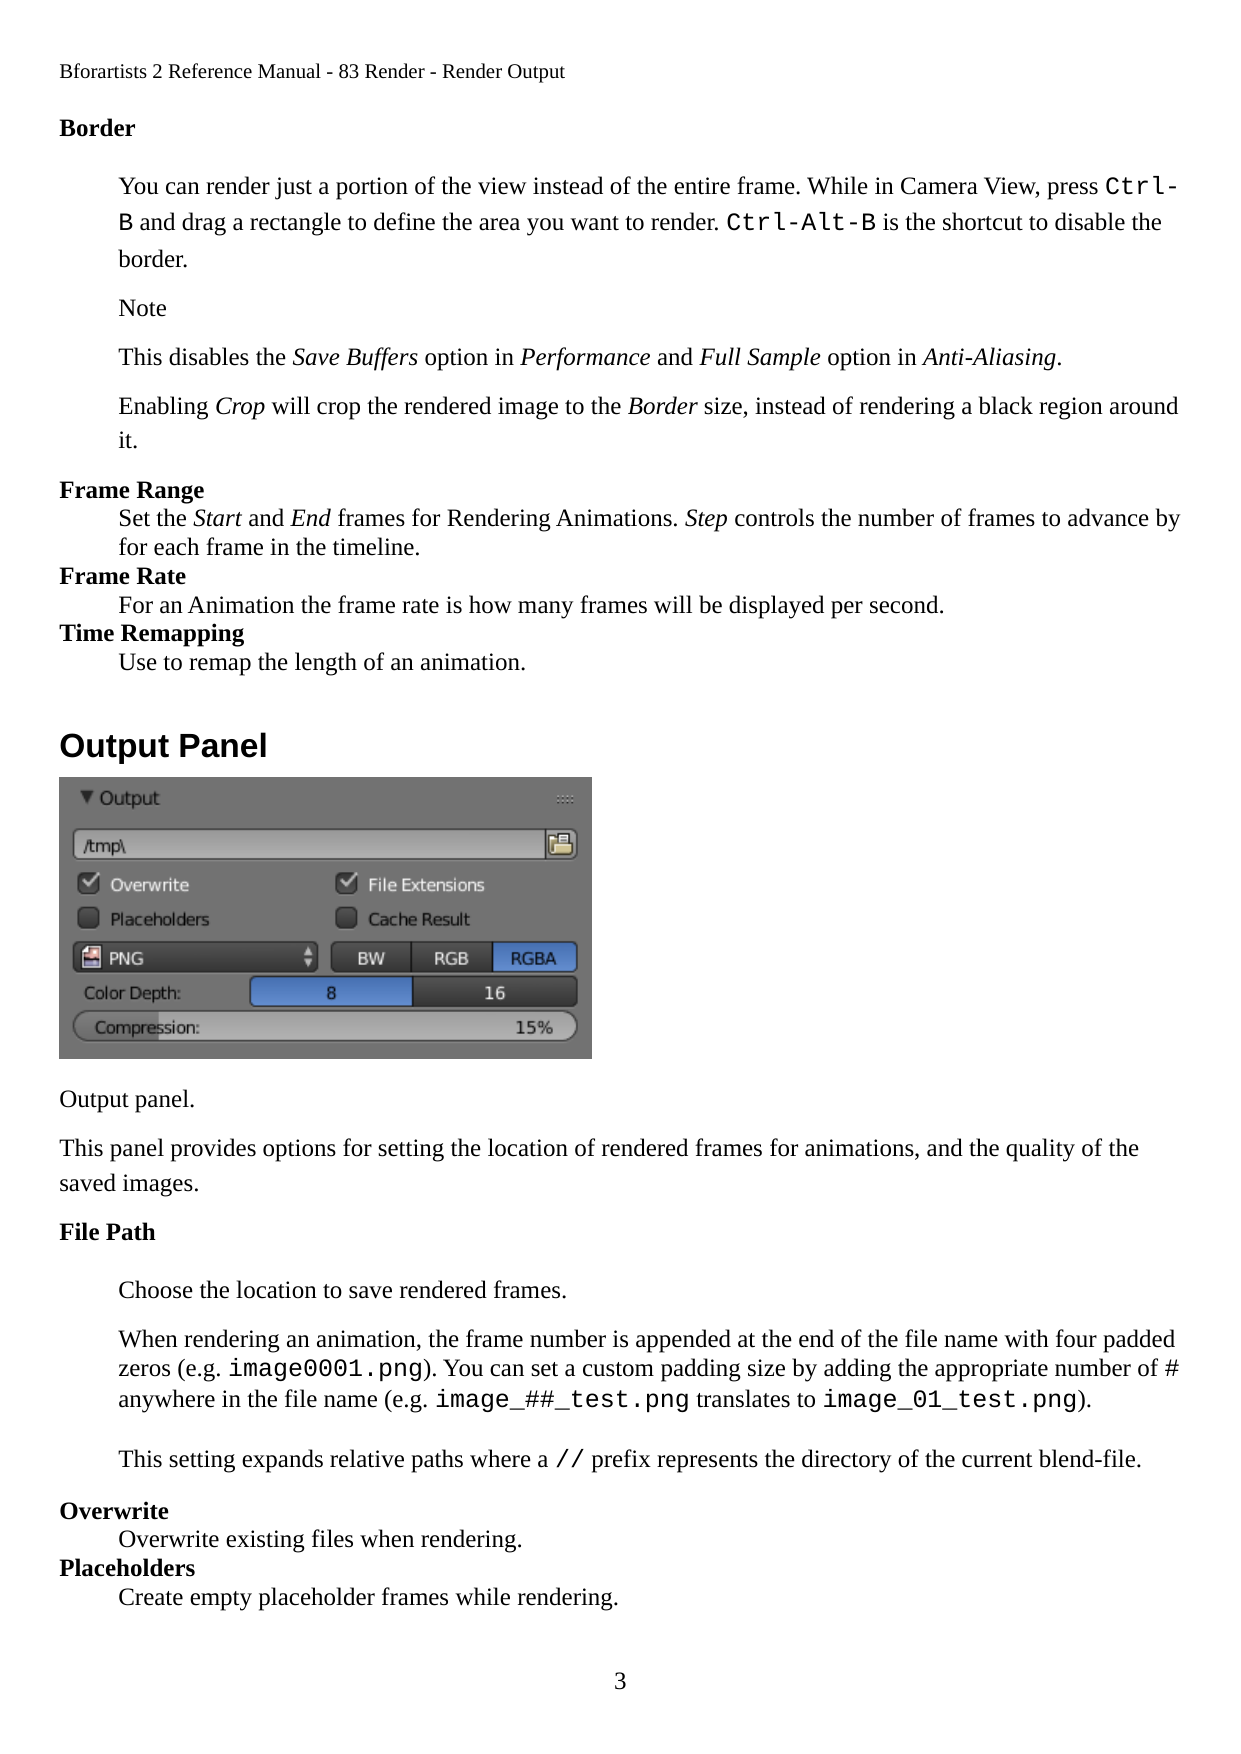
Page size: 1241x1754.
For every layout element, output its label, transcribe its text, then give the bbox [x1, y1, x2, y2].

text This disables the Save Buffers option in Performance and Full Sample option in Anti-Aliasing. [118, 342, 1181, 371]
list Create empty placeholder frames while rendering. [118, 1582, 1181, 1611]
subtitle File Path [59, 1217, 1181, 1246]
subtitle Border [59, 113, 1181, 141]
list Overwrite existing files when rendering. [118, 1524, 1181, 1553]
text Choose the location to save rendered frames. [118, 1275, 1181, 1304]
text Enabling Crop will crop the rendered image to the Border size, instead of rendering a black region around it. [118, 391, 1181, 454]
list Set the Start and End frames for Rendering Animations. Step controls the number of frames to advance by for each frame in the timeline. [118, 503, 1181, 561]
text This panel provides options for setting the location of rendered frames for animations, and the quality of the saved images. [59, 1133, 1181, 1197]
subtitle Placeholders [59, 1553, 1181, 1582]
subtitle Time Remapping [59, 618, 1181, 647]
list For an Animation the frame rate is how many frames will be displayed per second. [118, 590, 1181, 618]
subtitle Frame Rate [59, 561, 1181, 590]
subtitle Frame Range [59, 475, 1181, 503]
text Output panel. [59, 1084, 1181, 1113]
text Note [118, 293, 1181, 322]
text You can render just a portion of the view instead of the entire frame. While in Camera View, press Ctrl-B and drag a rectangle to define the area you want to render. Ctrl-Alt-B is the shortcut to disable the border. [118, 171, 1181, 273]
list When rendering an animation, the frame number is appended at the end of the file name with four padded zeros (e.g. image0001.png). You can set a custom padding size by adding the appropriate number of # anywhere in the file name (e.g. image_##_test.png translates to image_01_test.png). [118, 1324, 1181, 1415]
list Use to remap the length of an animation. [118, 647, 1181, 676]
subtitle Overwrite [59, 1496, 1181, 1524]
subtitle Output Panel [59, 726, 1181, 765]
picture [59, 777, 592, 1059]
text This setting expands relative paths where a // prefix represents the directory of the current blend-file. [118, 1444, 1181, 1475]
